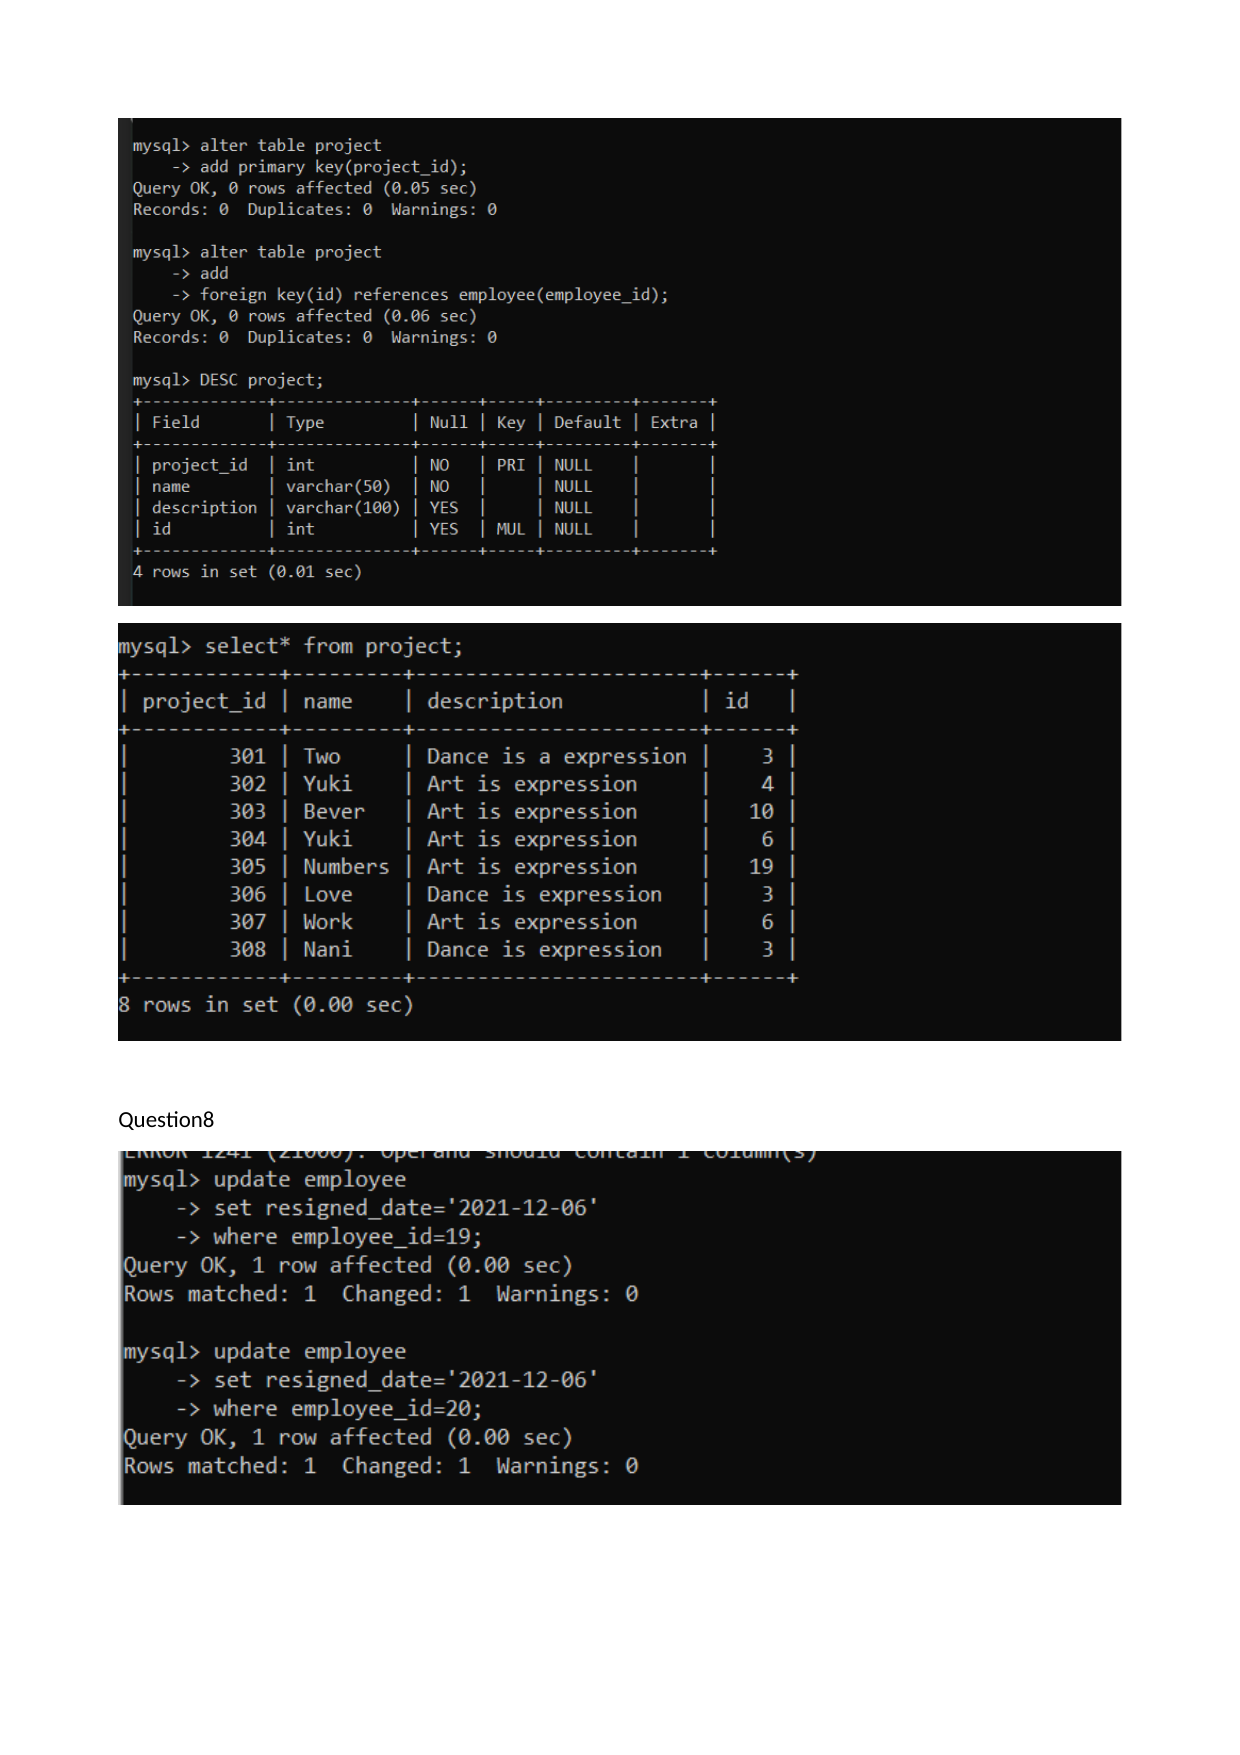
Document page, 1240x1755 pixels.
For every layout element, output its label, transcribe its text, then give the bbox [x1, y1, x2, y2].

text Question8 [118, 1105, 1121, 1133]
